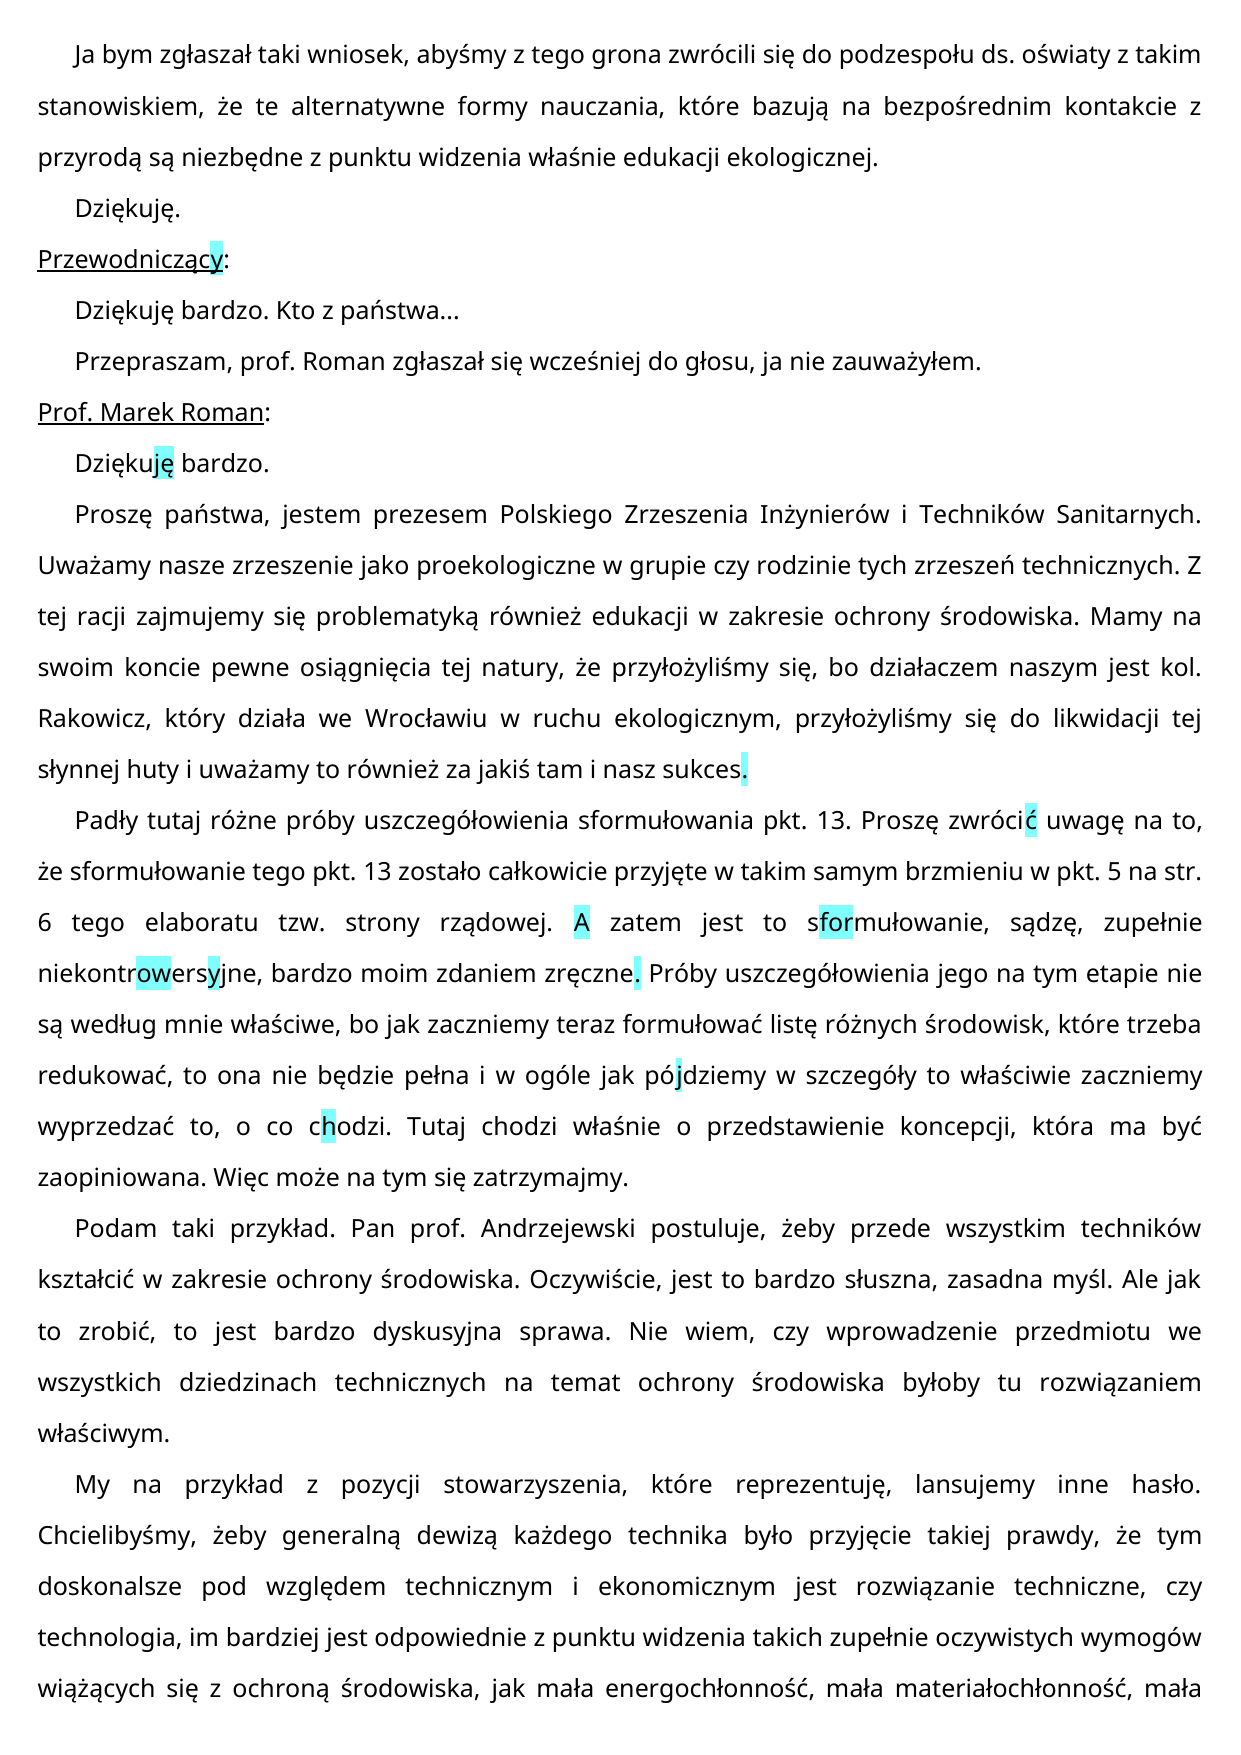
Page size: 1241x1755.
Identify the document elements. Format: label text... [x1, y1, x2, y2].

text Padły tutaj różne próby uszczegółowienia sformułowania pkt. 13. Proszę zwrócić uwagę na to, że sformułowanie tego pkt. 13 zostało całkowicie przyjęte w takim samym brzmieniu w pkt. 5 na str. 6 tego elaboratu tzw. strony rządowej. A zatem jest to sformułowanie, sądzę, zupełnie niekontrowersyjne, bardzo moim zdaniem zręczne. Próby uszczegółowienia jego na tym etapie nie są według mnie właściwe, bo jak zaczniemy teraz formułować listę różnych środowisk, które trzeba redukować, to ona nie będzie pełna i w ogóle jak pójdziemy w szczegóły to właściwie zaczniemy wyprzedzać to, o co chodzi. Tutaj chodzi właśnie o przedstawienie koncepcji, która ma być zaopiniowana. Więc może na tym się zatrzymajmy. [37, 803, 1203, 1194]
text Dziękuję bardzo. Kto z państwa... [37, 292, 1203, 326]
text Proszę państwa, jestem prezesem Polskiego Zrzeszenia Inżynierów i Techników Sanitarnych. Uważamy nasze zrzeszenie jako proekologiczne w grupie czy rodzinie tych zrzeszeń technicznych. Z tej racji zajmujemy się problematyką również edukacji w zakresie ochrony środowiska. Mamy na swoim koncie pewne osiągnięcia tej natury, że przyłożyliśmy się, bo działaczem naszym jest kol. Rakowicz, który działa we Wrocławiu w ruchu ekologicznym, przyłożyliśmy się do likwidacji tej słynnej huty i uważamy to również za jakiś tam i nasz sukces. [37, 497, 1203, 786]
text Ja bym zgłaszał taki wniosek, abyśmy z tego grona zwrócili się do podzespołu ds. oświaty z takim stanowiskiem, że te alternatywne formy nauczania, które bazują na bezpośrednim kontakcie z przyrodą są niezbędne z punktu widzenia właśnie edukacji ekologicznej. [37, 37, 1203, 173]
text Przewodniczący: [37, 241, 1203, 275]
text Podam taki przykład. Pan prof. Andrzejewski postuluje, żeby przede wszystkim techników kształcić w zakresie ochrony środowiska. Oczywiście, jest to bardzo słuszna, zasadna myśl. Ale jak to zrobić, to jest bardzo dyskusyjna sprawa. Nie wiem, czy wprowadzenie przedmiotu we wszystkich dziedzinach technicznych na temat ochrony środowiska byłoby tu rozwiązaniem właściwym. [37, 1211, 1203, 1449]
text Dziękuję. [37, 190, 1203, 224]
text Dziękuję bardzo. [37, 446, 1203, 479]
text Prof. Marek Roman: [37, 394, 1203, 428]
text My na przykład z pozycji stowarzyszenia, które reprezentuję, lansujemy inne hasło. Chcielibyśmy, żeby generalną dewizą każdego technika było przyjęcie takiej prawdy, że tym doskonalsze pod względem technicznym i ekonomicznym jest rozwiązanie techniczne, czy technologia, im bardziej jest odpowiednie z punktu widzenia takich zupełnie oczywistych wymogów wiążących się z ochroną środowiska, jak mała energochłonność, mała materiałochłonność, mała [37, 1466, 1203, 1704]
text Przepraszam, prof. Roman zgłaszał się wcześniej do głosu, ja nie zauważyłem. [37, 343, 1203, 377]
